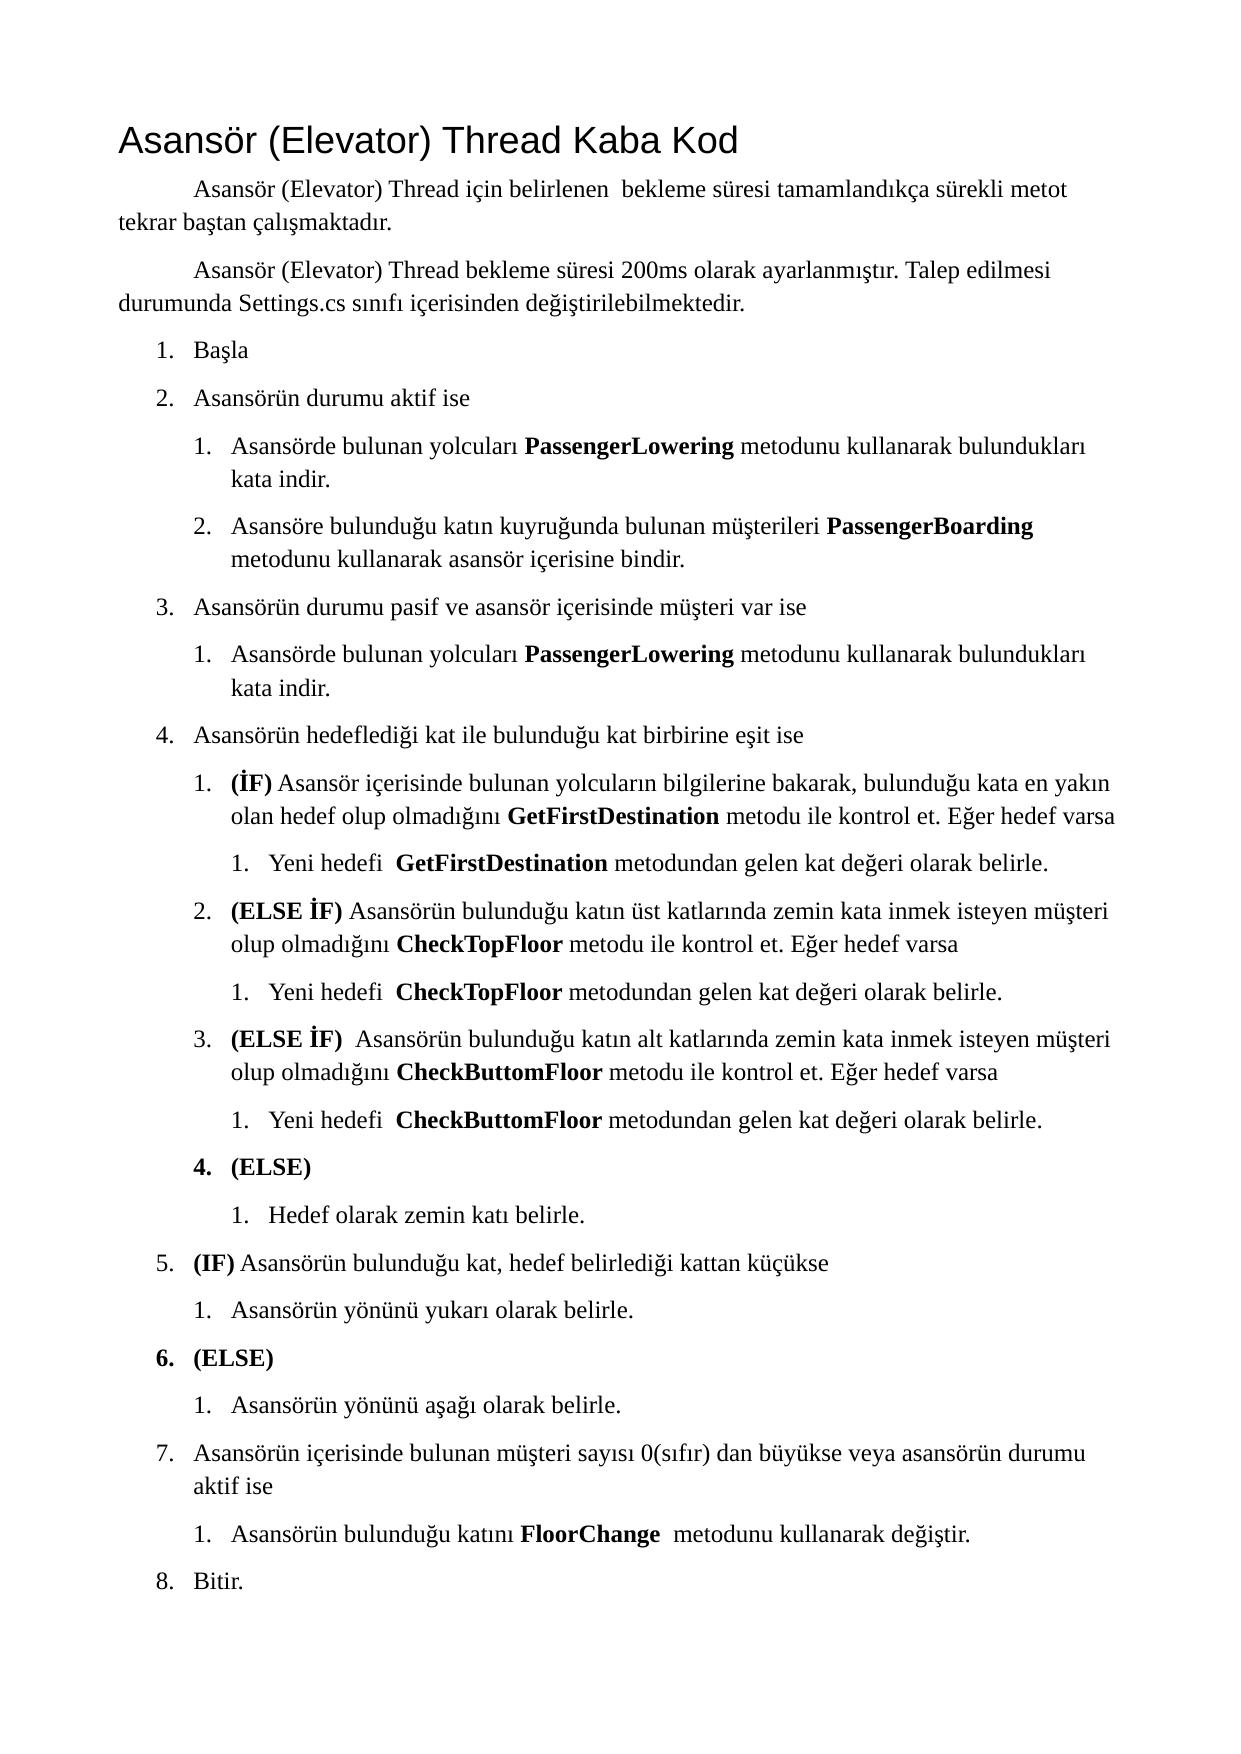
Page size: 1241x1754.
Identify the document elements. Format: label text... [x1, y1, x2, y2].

subtitle Asansör (Elevator) Thread Kaba Kod [118, 118, 1122, 162]
text Asansör (Elevator) Thread bekleme süresi 200ms olarak ayarlanmıştır. Talep edilmesi durumunda Settings.cs sınıfı içerisinden değiştirilebilmektedir. [118, 255, 1122, 317]
list (IF) Asansörün bulunduğu kat, hedef belirlediği kattan küçükse [156, 1248, 1122, 1276]
list Asansörün hedeflediği kat ile bulunduğu kat birbirine eşit ise [156, 720, 1122, 749]
list Asansörde bulunan yolcuları PassengerLowering metodunu kullanarak bulundukları kata indir. [193, 639, 1122, 701]
list (ELSE İF) Asansörün bulunduğu katın üst katlarında zemin kata inmek isteyen müşteri olup olmadığını CheckTopFloor metodu ile kontrol et. Eğer hedef varsa [193, 896, 1122, 958]
list Asansörün yönünü yukarı olarak belirle. [193, 1295, 1122, 1324]
list (ELSE) [156, 1343, 1122, 1372]
list Hedef olarak zemin katı belirle. [231, 1200, 1122, 1229]
list Asansörün yönünü aşağı olarak belirle. [193, 1391, 1122, 1419]
list (ELSE) [193, 1152, 1122, 1181]
list Asansörde bulunan yolcuları PassengerLowering metodunu kullanarak bulundukları kata indir. [193, 431, 1122, 492]
list (ELSE İF) Asansörün bulunduğu katın alt katlarında zemin kata inmek isteyen müşteri olup olmadığını CheckButtomFloor metodu ile kontrol et. Eğer hedef varsa [193, 1024, 1122, 1086]
list (İF) Asansör içerisinde bulunan yolcuların bilgilerine bakarak, bulunduğu kata en yakın olan hedef olup olmadığını GetFirstDestination metodu ile kontrol et. Eğer hedef varsa [193, 768, 1122, 829]
list Yeni hedefi CheckTopFloor metodundan gelen kat değeri olarak belirle. [231, 977, 1122, 1005]
list Yeni hedefi CheckButtomFloor metodundan gelen kat değeri olarak belirle. [231, 1105, 1122, 1134]
list Asansörün durumu aktif ise [156, 383, 1122, 412]
list Bitir. [156, 1566, 1122, 1595]
list Asansöre bulunduğu katın kuyruğunda bulunan müşterileri PassengerBoarding metodunu kullanarak asansör içerisine bindir. [193, 511, 1122, 573]
list Yeni hedefi GetFirstDestination metodundan gelen kat değeri olarak belirle. [231, 848, 1122, 877]
list Asansörün durumu pasif ve asansör içerisinde müşteri var ise [156, 592, 1122, 621]
list Asansörün içerisinde bulunan müşteri sayısı 0(sıfır) dan büyükse veya asansörün durumu aktif ise [156, 1438, 1122, 1500]
list Asansörün bulunduğu katını FloorChange metodunu kullanarak değiştir. [193, 1519, 1122, 1547]
list Başla [156, 336, 1122, 364]
text Asansör (Elevator) Thread için belirlenen bekleme süresi tamamlandıkça sürekli metot tekrar baştan çalışmaktadır. [118, 174, 1122, 236]
